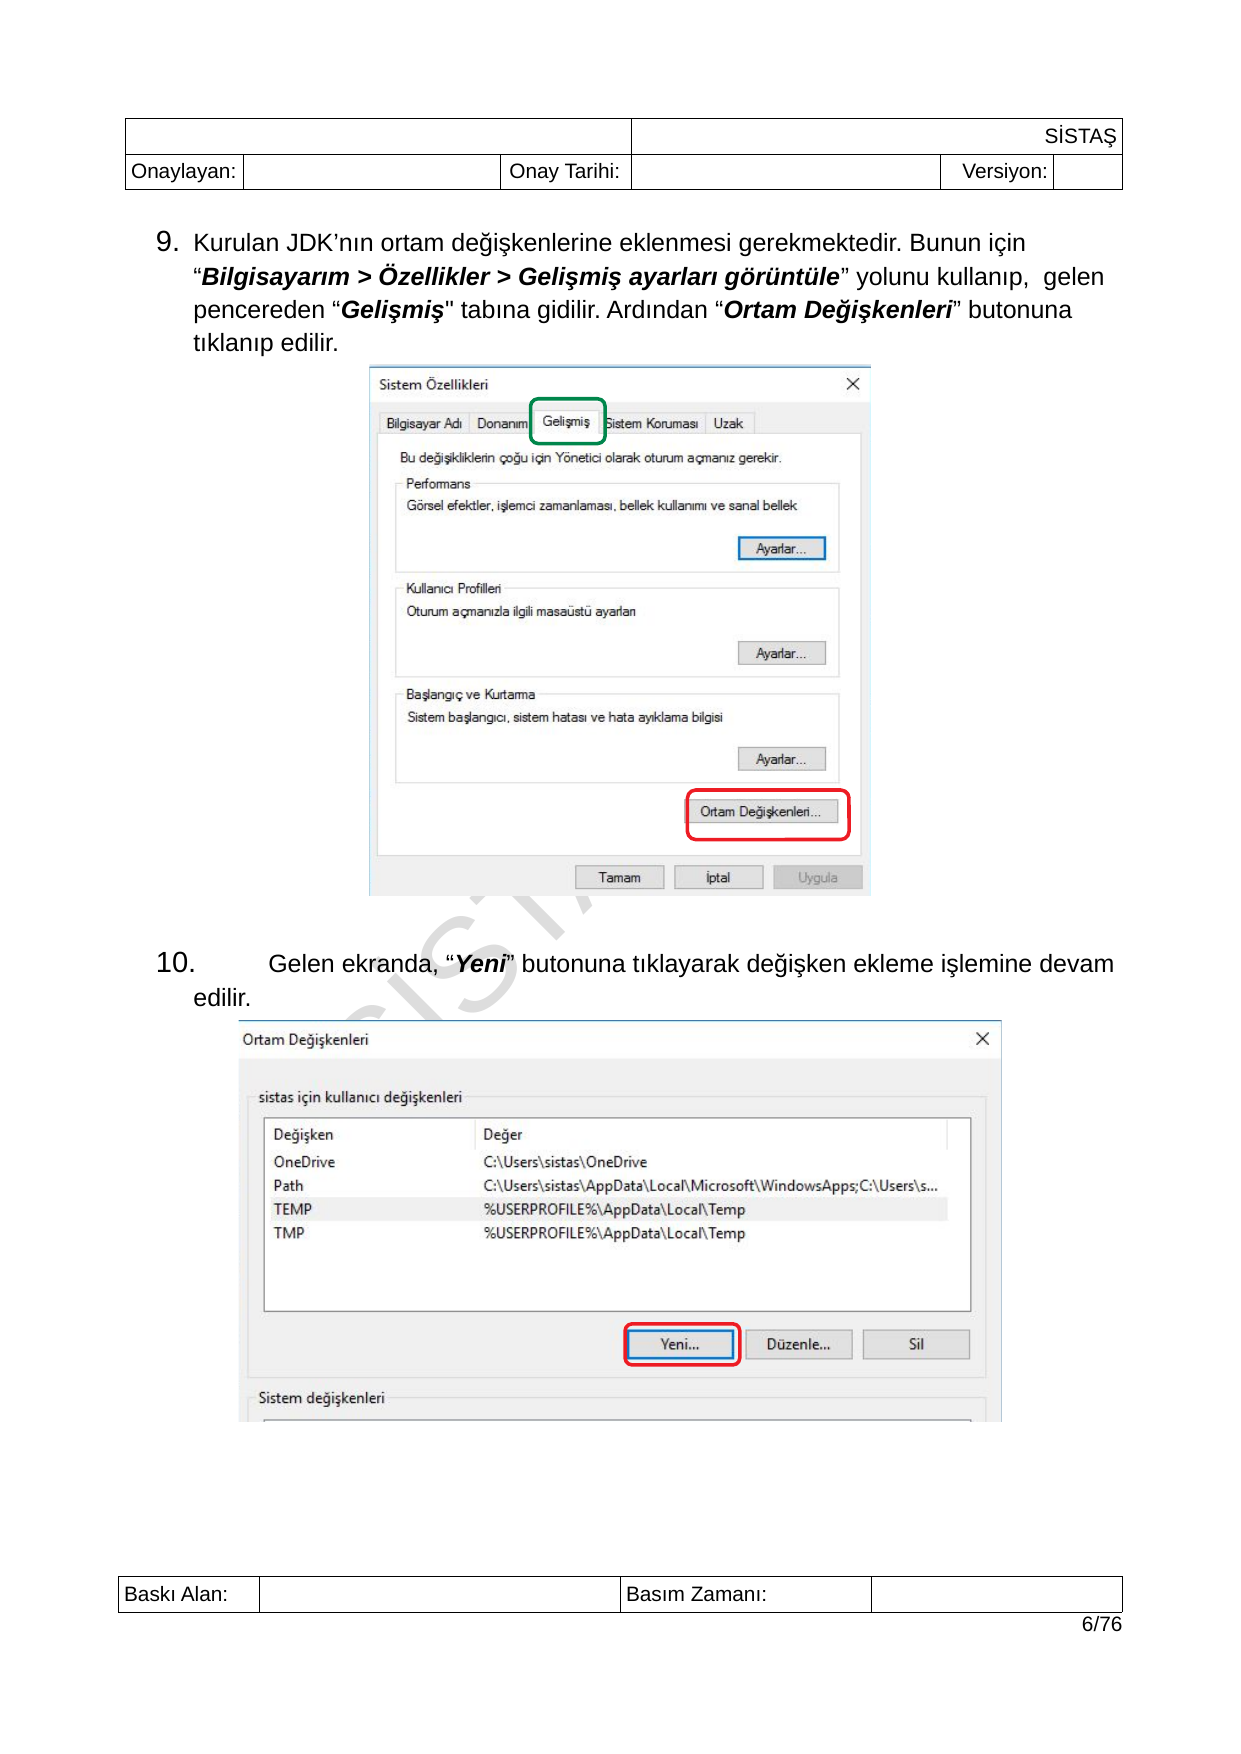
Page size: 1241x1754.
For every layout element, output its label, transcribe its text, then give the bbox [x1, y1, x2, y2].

list Gelen ekranda, “Yeni” butonuna tıklayarak değişken ekleme işlemine devam edilir. [156, 945, 506, 1012]
picture [369, 364, 871, 896]
list Gelen ekranda, “Yeni” butonuna tıklayarak değişken ekleme işlemine devam edilir. [480, 945, 1122, 1012]
list Kurulan JDK’nın ortam değişkenlerine eklenmesi gerekmektedir. Bunun için “Bilgisayarım > Özellikler > Gelişmiş ayarları görüntüle” yolunu kullanıp, gelen pencereden “Gelişmiş" tabına gidilir. Ardından “Ortam Değişkenleri” butonuna tıklanıp edilir. [156, 224, 1122, 357]
picture [238, 1020, 1002, 1422]
